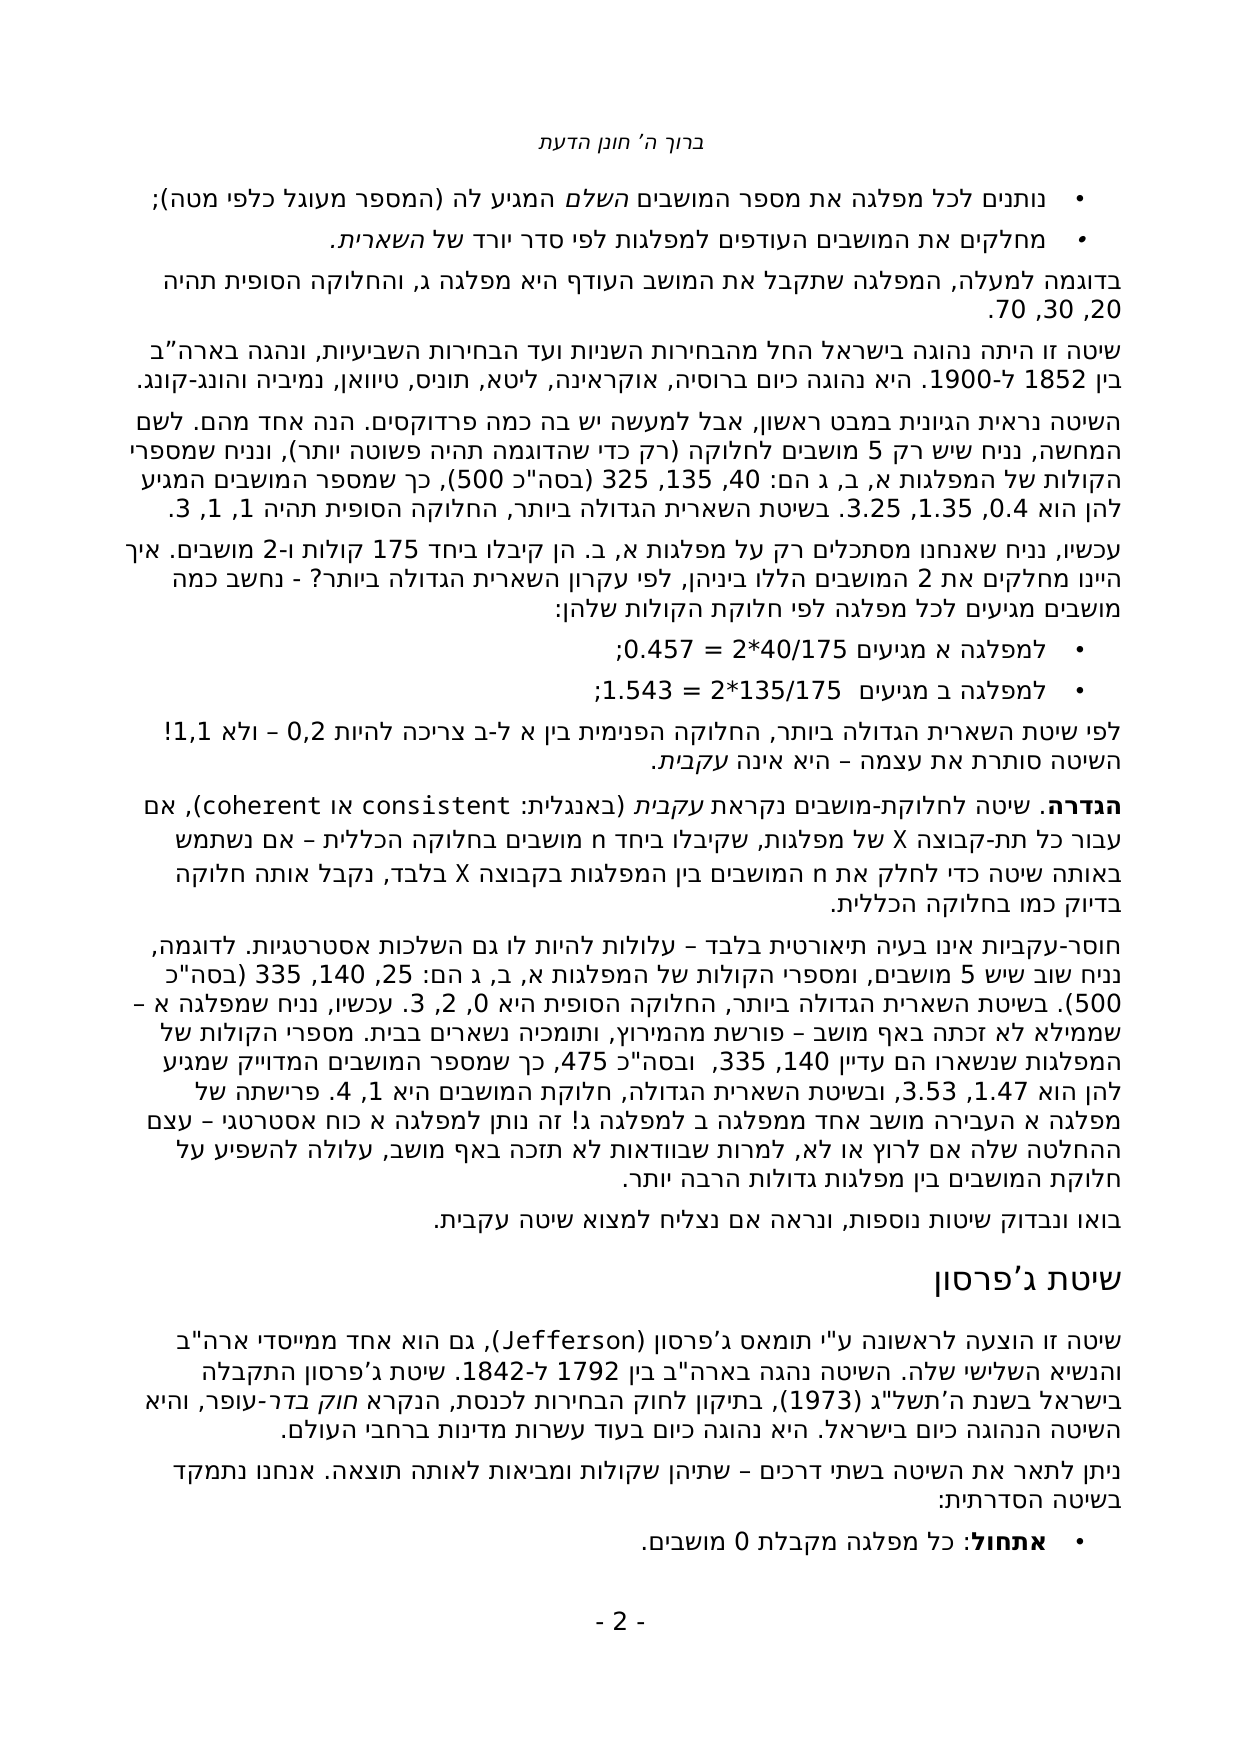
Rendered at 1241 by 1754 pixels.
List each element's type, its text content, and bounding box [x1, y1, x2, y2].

text עכשיו, נניח שאנחנו מסתכלים רק על מפלגות א, ב. הן קיבלו ביחד 175 קולות ו-2 מושבים. איך היינו מחלקים את 2 המושבים הללו ביניהן, לפי עקרון השארית הגדולה ביותר? - נחשב כמה מושבים מגיעים לכל מפלגה לפי חלוקת הקולות שלהן: [118, 535, 1122, 623]
text בדוגמה למעלה, המפלגה שתקבל את המושב העודף היא מפלגה ג, והחלוקה הסופית תהיה 20, 30, 70. [118, 266, 1122, 324]
text שיטה זו היתה נהוגה בישראל החל מהבחירות השניות ועד הבחירות השביעיות, ונהגה בארה”ב בין 1852 ל-1900. היא נהוגה כיום ברוסיה, אוקראינה, ליטא, תוניס, טיוואן, נמיביה והונג-קונג. [118, 336, 1122, 395]
subtitle שיטת ג’פרסון [118, 1259, 1122, 1298]
text בואו ונבדוק שיטות נוספות, ונראה אם נצליח למצוא שיטה עקבית. [118, 1205, 1122, 1234]
list אתחול: כל מפלגה מקבלת 0 מושבים. [118, 1527, 1084, 1556]
text השיטה נראית הגיונית במבט ראשון, אבל למעשה יש בה כמה פרדוקסים. הנה אחד מהם. לשם המחשה, נניח שיש רק 5 מושבים לחלוקה (רק כדי שהדוגמה תהיה פשוטה יותר), ונניח שמספרי הקולות של המפלגות א, ב, ג הם: 40, 135, 325 (בסה"כ 500), כך שמספר המושבים המגיע להן הוא 0.4, 1.35, 3.25. בשיטת השארית הגדולה ביותר, החלוקה הסופית תהיה 1, 1, 3. [118, 407, 1122, 523]
list נותנים לכל מפלגה את מספר המושבים השלם המגיע לה (המספר מעוגל כלפי מטה); [118, 184, 1084, 213]
text ניתן לתאר את השיטה בשתי דרכים – שתיהן שקולות ומביאות לאותה תוצאה. אנחנו נתמקד בשיטה הסדרתית: [118, 1456, 1122, 1515]
text לפי שיטת השארית הגדולה ביותר, החלוקה הפנימית בין א ל-ב צריכה להיות 0,2 – ולא 1,1! השיטה סותרת את עצמה – היא אינה עקבית. [118, 717, 1122, 776]
text הגדרה. שיטה לחלוקת-מושבים נקראת עקבית (באנגלית: consistent או coherent), אם עבור כל תת-קבוצה X של מפלגות, שקיבלו ביחד n מושבים בחלוקה הכללית – אם נשתמש באותה שיטה כדי לחלק את n המושבים בין המפלגות בקבוצה X בלבד, נקבל אותה חלוקה בדיוק כמו בחלוקה הכללית. [118, 787, 1122, 919]
text שיטה זו הוצעה לראשונה ע"י תומאס ג’פרסון (Jefferson), גם הוא אחד ממייסדי ארה"ב והנשיא השלישי שלה. השיטה נהגה בארה"ב בין 1792 ל-1842. שיטת ג’פרסון התקבלה בישראל בשנת ה’תשל"ג (1973), בתיקון לחוק הבחירות לכנסת, הנקרא חוק בדר-עופר, והיא השיטה הנהוגה כיום בישראל. היא נהוגה כיום בעוד עשרות מדינות ברחבי העולם. [118, 1323, 1122, 1444]
list למפלגה ב מגיעים 135/175*2 = 1.543; [118, 676, 1084, 705]
list למפלגה א מגיעים 40/175*2 = 0.457; [118, 635, 1084, 664]
text חוסר-עקביות אינו בעיה תיאורטית בלבד – עלולות להיות לו גם השלכות אסטרטגיות. לדוגמה, נניח שוב שיש 5 מושבים, ומספרי הקולות של המפלגות א, ב, ג הם: 25, 140, 335 (בסה"כ 500). בשיטת השארית הגדולה ביותר, החלוקה הסופית היא 0, 2, 3. עכשיו, נניח שמפלגה א – שממילא לא זכתה באף מושב – פורשת מהמירוץ, ותומכיה נשארים בבית. מספרי הקולות של המפלגות שנשארו הם עדיין 140, 335, ובסה"כ 475, כך שמספר המושבים המדוייק שמגיע להן הוא 1.47, 3.53, ובשיטת השארית הגדולה, חלוקת המושבים היא 1, 4. פרישתה של מפלגה א העבירה מושב אחד ממפלגה ב למפלגה ג! זה נותן למפלגה א כוח אסטרטגי – עצם ההחלטה שלה אם לרוץ או לא, למרות שבוודאות לא תזכה באף מושב, עלולה להשפיע על חלוקת המושבים בין מפלגות גדולות הרבה יותר. [118, 931, 1122, 1193]
list מחלקים את המושבים העודפים למפלגות לפי סדר יורד של השארית. [118, 225, 1084, 254]
